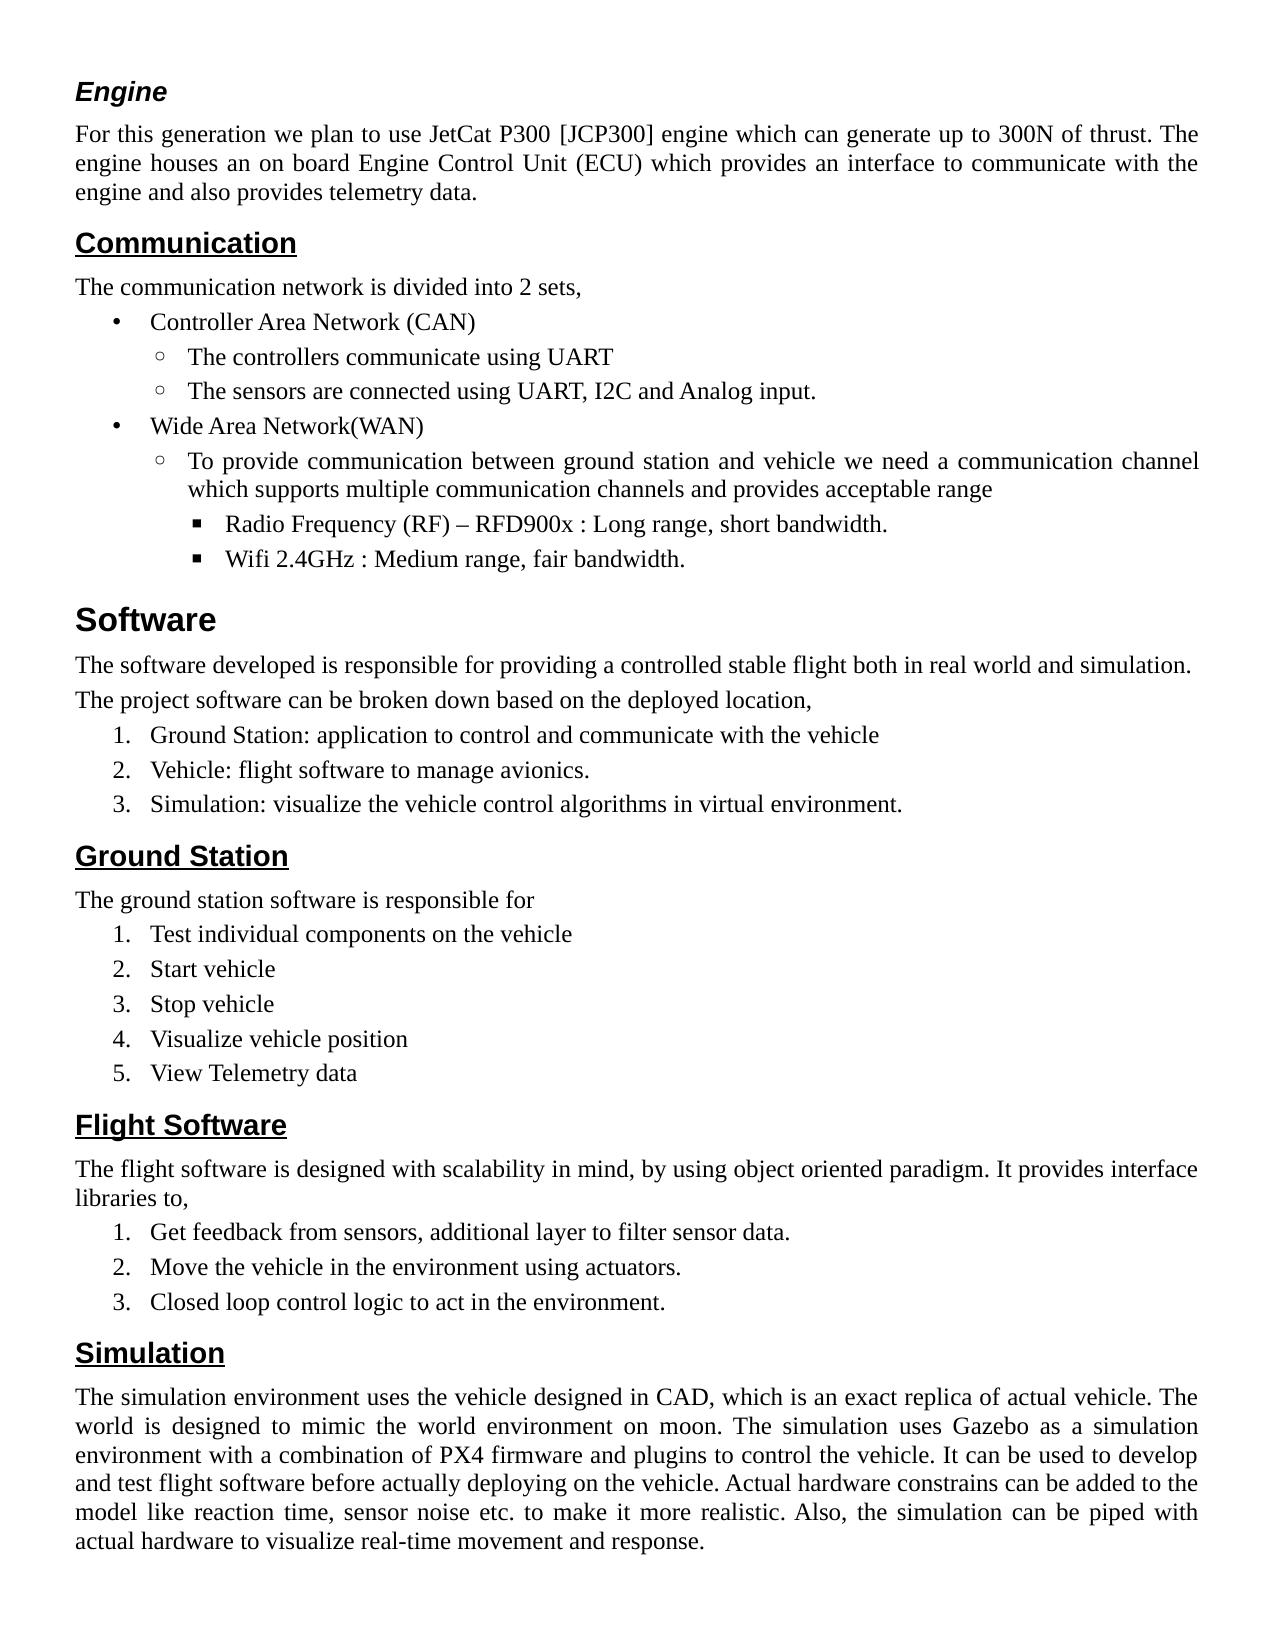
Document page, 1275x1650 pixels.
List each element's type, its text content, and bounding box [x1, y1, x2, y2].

list To provide communication between ground station and vehicle we need a communication channel which supports multiple communication channels and provides acceptable range [150, 446, 1200, 503]
list Wifi 2.4GHz : Medium range, fair bandwidth. [187, 544, 1200, 573]
list Closed loop control logic to act in the environment. [112, 1287, 1200, 1315]
subtitle Simulation [75, 1336, 1200, 1370]
list Wide Area Network(WAN) [112, 411, 1200, 440]
subtitle Flight Software [75, 1108, 1200, 1141]
subtitle Software [75, 599, 1200, 638]
list View Telemetry data [112, 1058, 1200, 1087]
list Simulation: visualize the vehicle control algorithms in virtual environment. [112, 789, 1200, 818]
list The sensors are connected using UART, I2C and Analog input. [150, 376, 1200, 405]
subtitle Engine [75, 75, 1200, 107]
list Controller Area Network (CAN) [112, 307, 1200, 336]
list Radio Frequency (RF) – RFD900x : Long range, short bandwidth. [187, 509, 1200, 538]
text The simulation environment uses the vehicle designed in CAD, which is an exact replica of actual vehicle. The world is designed to mimic the world environment on moon. The simulation uses Gazebo as a simulation environment with a combination of PX4 firmware and plugins to control the vehicle. It can be used to develop and test flight software before actually deploying on the vehicle. Actual hardware constrains can be added to the model like reaction time, sensor noise etc. to make it more realistic. Also, the simulation can be piped with actual hardware to visualize real-time movement and response. [75, 1382, 1200, 1555]
subtitle Communication [75, 226, 1200, 260]
list Vehicle: flight software to manage avionics. [112, 755, 1200, 783]
list Move the vehicle in the environment using actuators. [112, 1252, 1200, 1281]
list Visualize vehicle position [112, 1024, 1200, 1052]
subtitle Ground Station [75, 839, 1200, 872]
text For this generation we plan to use JetCat P300 [JCP300] engine which can generate up to 300N of thrust. The engine houses an on board Engine Control Unit (ECU) which provides an interface to communicate with the engine and also provides telemetry data. [75, 119, 1200, 206]
list Stop vehicle [112, 989, 1200, 1018]
list Get feedback from sensors, additional layer to filter sensor data. [112, 1217, 1200, 1246]
list Ground Station: application to control and communicate with the vehicle [112, 720, 1200, 749]
list Test individual components on the vehicle [112, 919, 1200, 948]
text The communication network is divided into 2 sets, [75, 272, 1200, 301]
list Start vehicle [112, 954, 1200, 983]
text The flight software is designed with scalability in mind, by using object oriented paradigm. It provides interface libraries to, [75, 1154, 1200, 1211]
text The software developed is responsible for providing a controlled stable flight both in real world and simulation. [75, 651, 1200, 679]
text The project software can be broken down based on the deployed location, [75, 685, 1200, 714]
text The ground station software is responsible for [75, 885, 1200, 914]
list The controllers communicate using UART [150, 342, 1200, 371]
